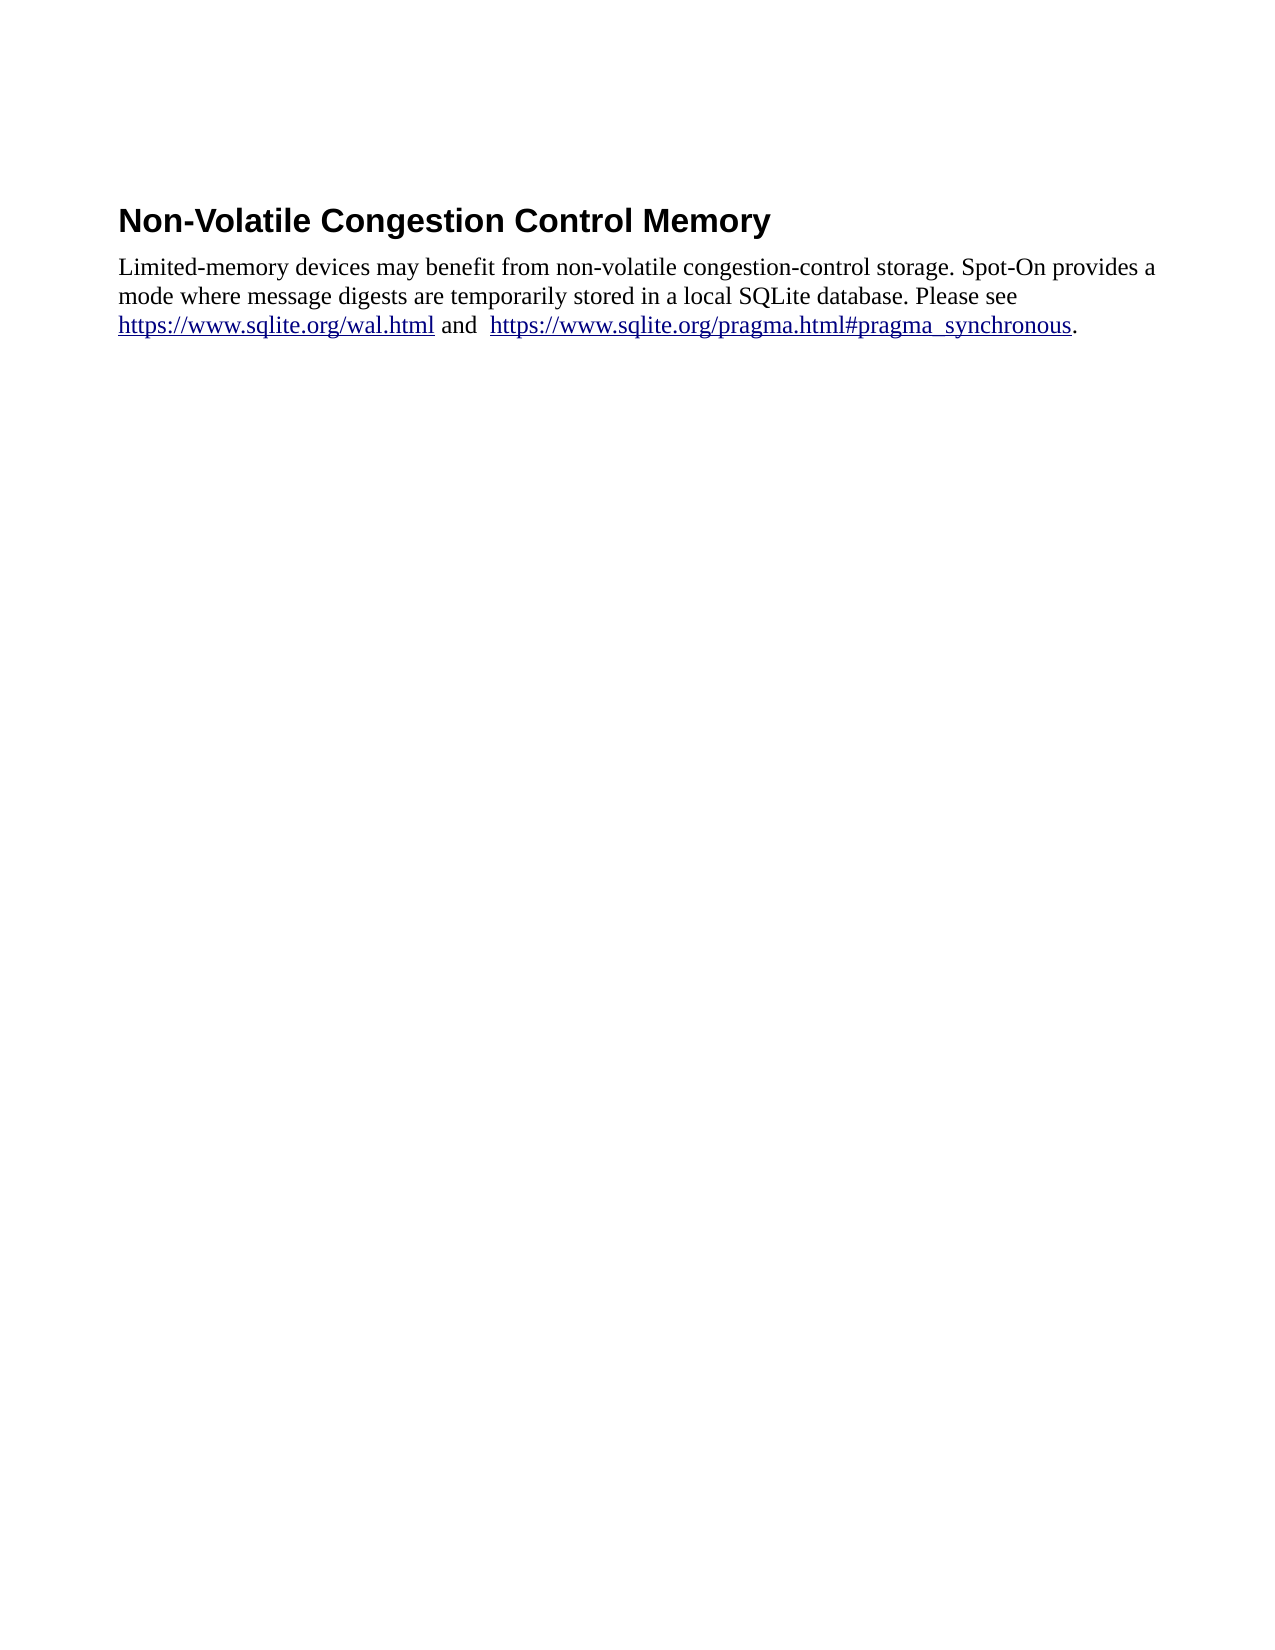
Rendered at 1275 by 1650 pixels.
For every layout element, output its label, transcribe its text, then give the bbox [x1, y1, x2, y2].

text Limited-memory devices may benefit from non-volatile congestion-control storage. Spot-On provides a mode where message digests are temporarily stored in a local SQLite database. Please see https://www.sqlite.org/wal.html and https://www.sqlite.org/pragma.html#pragma_synchronous. [118, 252, 1157, 339]
subtitle Non-Volatile Congestion Control Memory [118, 201, 1157, 240]
